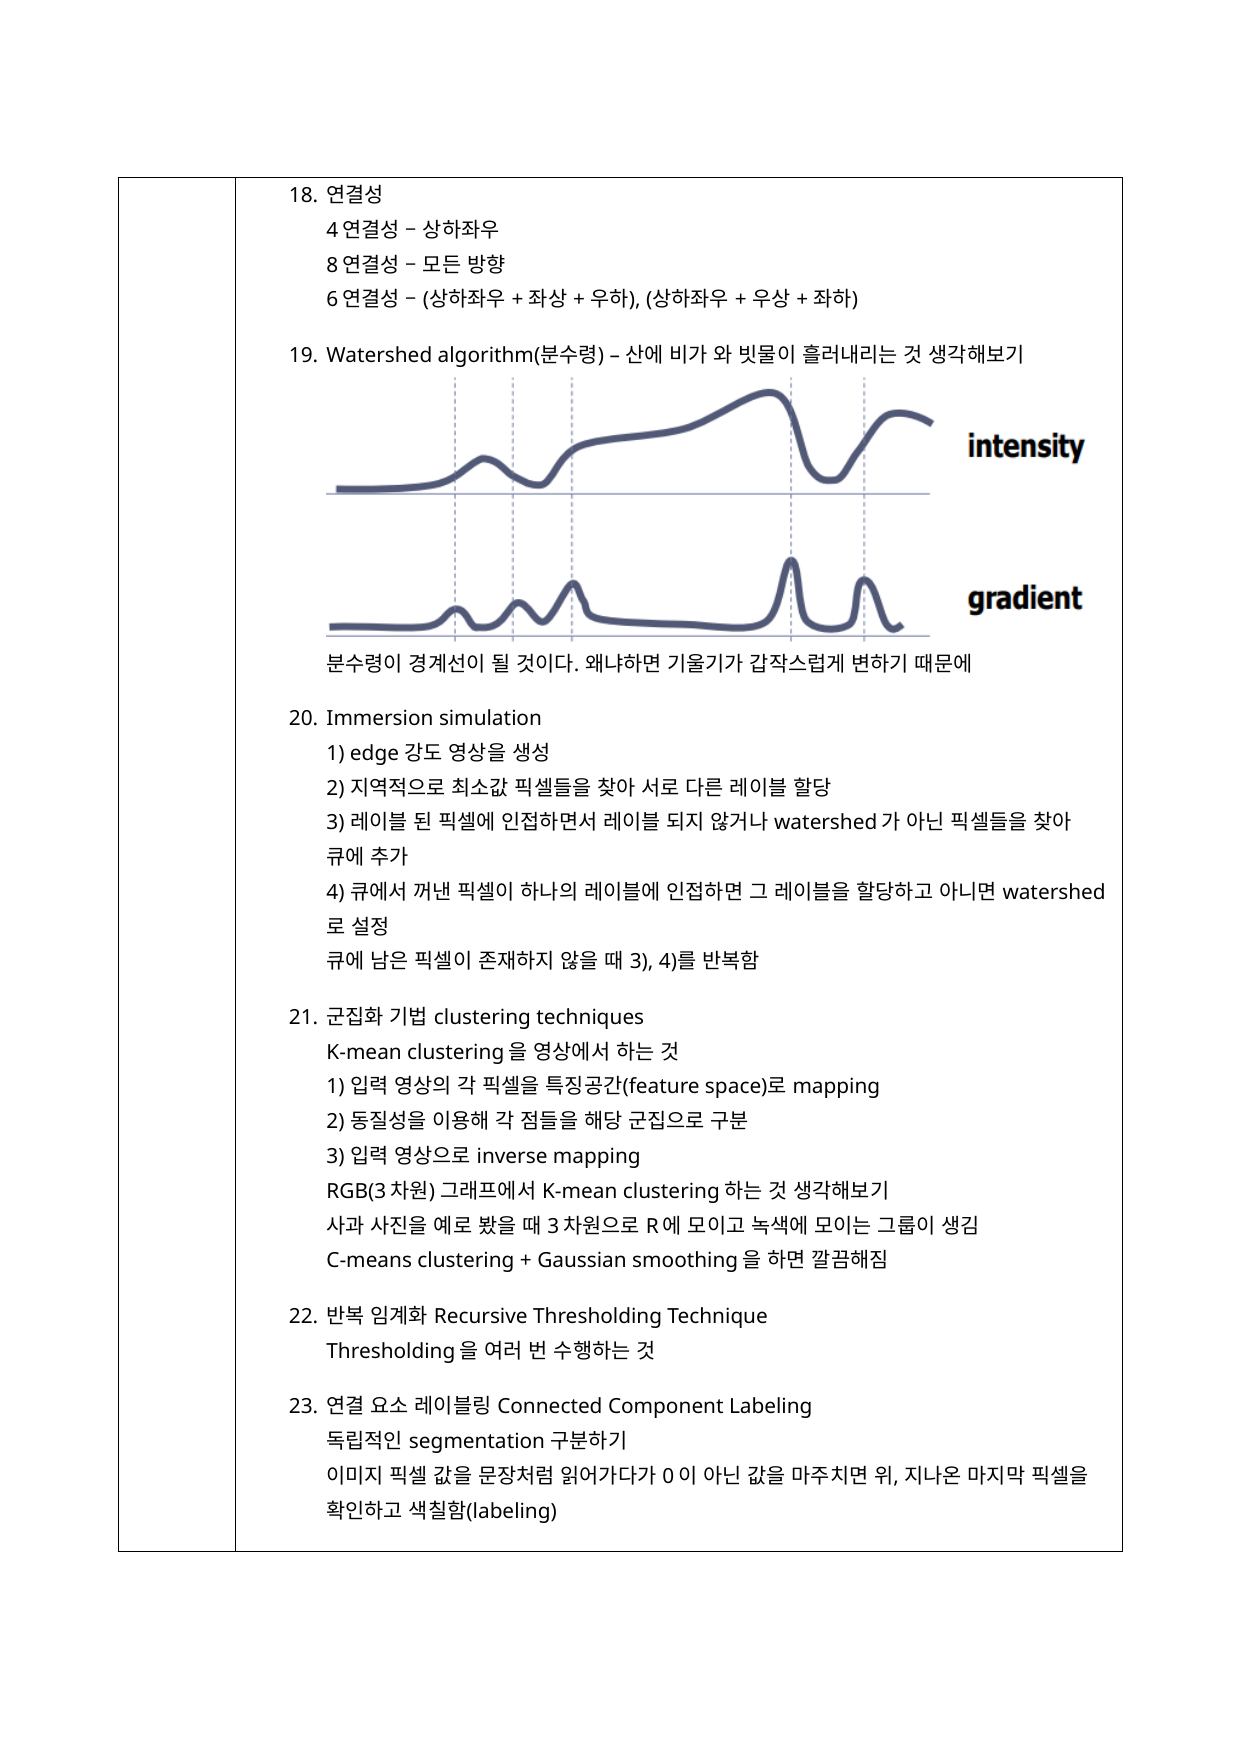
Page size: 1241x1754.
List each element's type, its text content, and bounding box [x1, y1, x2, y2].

table_cell [119, 178, 235, 1551]
picture [326, 372, 1090, 643]
table_cell 1216 review 컨볼루션 = 회선 기법, 화소의 영역 처리를 회선처리 마스크를 한 칸 씩 옮기면서 소스 데이터를 마스크 값으로 연산 주변 픽셀을 인식해서 연산 함 엠보싱, 블러링, 샤프닝, 경계선 검출, 잡음 제거 기술마다 다른 마스크를 사용해야 함 컨볼루션 처리할 때 edge 부분을 연산할 때 문제가 생김 무시하고 연산 0으로 채워 연산 영상 정반대 값을 빈칸에 넣어 연산 마스크는 3*3, 5*5 등 홀수 정사각형으로 맞춰줘야 함 가우시한 스무딩 필터링 처리 정규분포 그래프가 그려지는데 시그마가 커지면 높고 좁음, 시그마가 작아지면 낮고 넓음 – 시그마 : 파라미터 1차 미분을 이용한 edge 유클리드 거리 기법 : 로버츠, 프리윗, 소벨(많이 씀) 2차 미분을 이용한 edge 합, 차, 곱, 분을 이용한 연산 평균 연산 원 영상 – 노이즈 영상 / 2 논리 연산을 이용한 영상의 합성 cv2.copyTo(소스, 마스크, 목적지) 동영상 시간 축으로 영상이 흐르는 것 SEGMENTATION(분할) GRAY – LEVEL THRESHOLDING T값을 기준으로 계단함수 씀 - T값은 파라미터 Binarization 원하는 객체만 feature를 뽑아내고 싶을 때 Thresholding = 역치 임계 값 레벨(T)이 올라갈 때 어떻게 될지 생각해보기 영상에 대한 히스토그램을 구했을 때 bimodal = bi 2개, modal 봉우리, 3개 이상이면 multimodal OPTIMAL THRESHOLD BY OTSU 기본 원리 – 임계값 T를 기준으로 영역을 2개 그룹으로 나누었을 때 각 집합내의 명암 분포는 균일하고 집합 사이의 명암 차이는 최대화될 수 있도록 함 가능한한 가장 좋은 T를 찾는 것 – optimization algorithm 최적화 알고리즘에서는 cost function, objective function을 사용하여 계산 X bar = 평균 목적 함수 w는 가중치 - 분산된 양이 다를 수 있기 때문에 k는 2modal 이상 히스토그램의 가장 깊은 골짜기 지점 연결성 4연결성 – 상하좌우 8연결성 – 모든 방향 6연결성 – (상하좌우 + 좌상 + 우하), (상하좌우 + 우상 + 좌하) Watershed algorithm(분수령) – 산에 비가 와 빗물이 흘러내리는 것 생각해보기 분수령이 경계선이 될 것이다. 왜냐하면 기울기가 갑작스럽게 변하기 때문에 Immersion simulation 1) edge 강도 영상을 생성 2) 지역적으로 최소값 픽셀들을 찾아 서로 다른 레이블 할당 3) 레이블 된 픽셀에 인접하면서 레이블 되지 않거나 watershed가 아닌 픽셀들을 찾아 큐에 추가 4) 큐에서 꺼낸 픽셀이 하나의 레이블에 인접하면 그 레이블을 할당하고 아니면 watershed로 설정 큐에 남은 픽셀이 존재하지 않을 때 3), 4)를 반복함 군집화 기법 clustering techniques K-mean clustering을 영상에서 하는 것 1) 입력 영상의 각 픽셀을 특징공간(feature space)로 mapping 2) 동질성을 이용해 각 점들을 해당 군집으로 구분 3) 입력 영상으로 inverse mapping RGB(3차원) 그래프에서 K-mean clustering하는 것 생각해보기 사과 사진을 예로 봤을 때 3차원으로 R에 모이고 녹색에 모이는 그룹이 생김 C-means clustering + Gaussian smoothing을 하면 깔끔해짐 반복 임계화 Recursive Thresholding Technique Thresholding을 여러 번 수행하는 것 연결 요소 레이블링 Connected Component Labeling 독립적인 segmentation 구분하기 이미지 픽셀 값을 문장처럼 읽어가다가 0이 아닌 값을 마주치면 위, 지나온 마지막 픽셀을 확인하고 색칠함(labeling) [236, 178, 1122, 1551]
